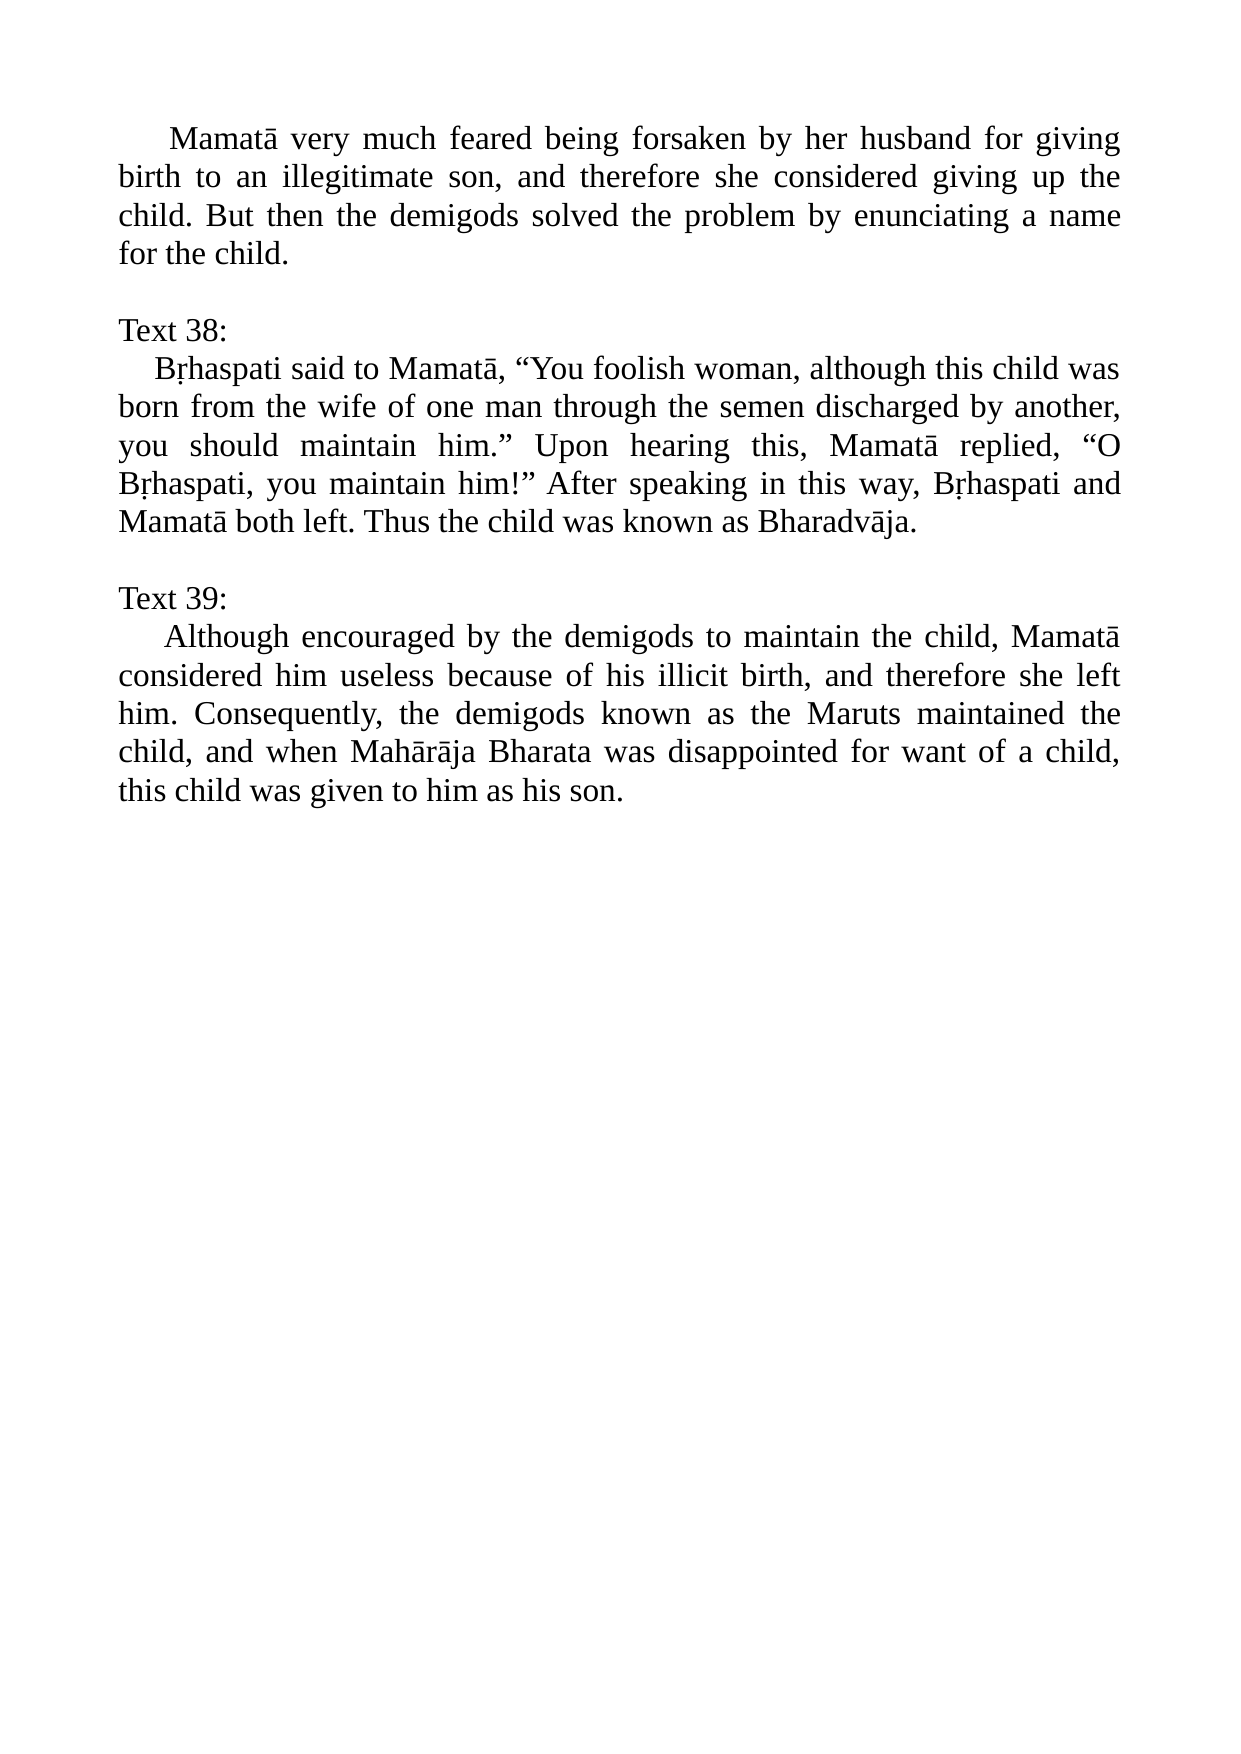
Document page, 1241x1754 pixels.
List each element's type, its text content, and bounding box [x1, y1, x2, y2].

text Bṛhaspati said to Mamatā, “You foolish woman, although this child was born from the wife of one man through the semen discharged by another, you should maintain him.” Upon hearing this, Mamatā replied, “O Bṛhaspati, you maintain him!” After speaking in this way, Bṛhaspati and Mamatā both left. Thus the child was known as Bharadvāja. [118, 348, 1122, 540]
text Although encouraged by the demigods to maintain the child, Mamatā considered him useless because of his illicit birth, and therefore she left him. Consequently, the demigods known as the Maruts maintained the child, and when Mahārāja Bharata was disappointed for want of a child, this child was given to him as his son. [118, 616, 1122, 808]
text Text 38: [118, 310, 1122, 348]
text Mamatā very much feared being forsaken by her husband for giving birth to an illegitimate son, and therefore she considered giving up the child. But then the demigods solved the problem by enunciating a name for the child. [118, 118, 1122, 271]
text Text 39: [118, 578, 1122, 616]
